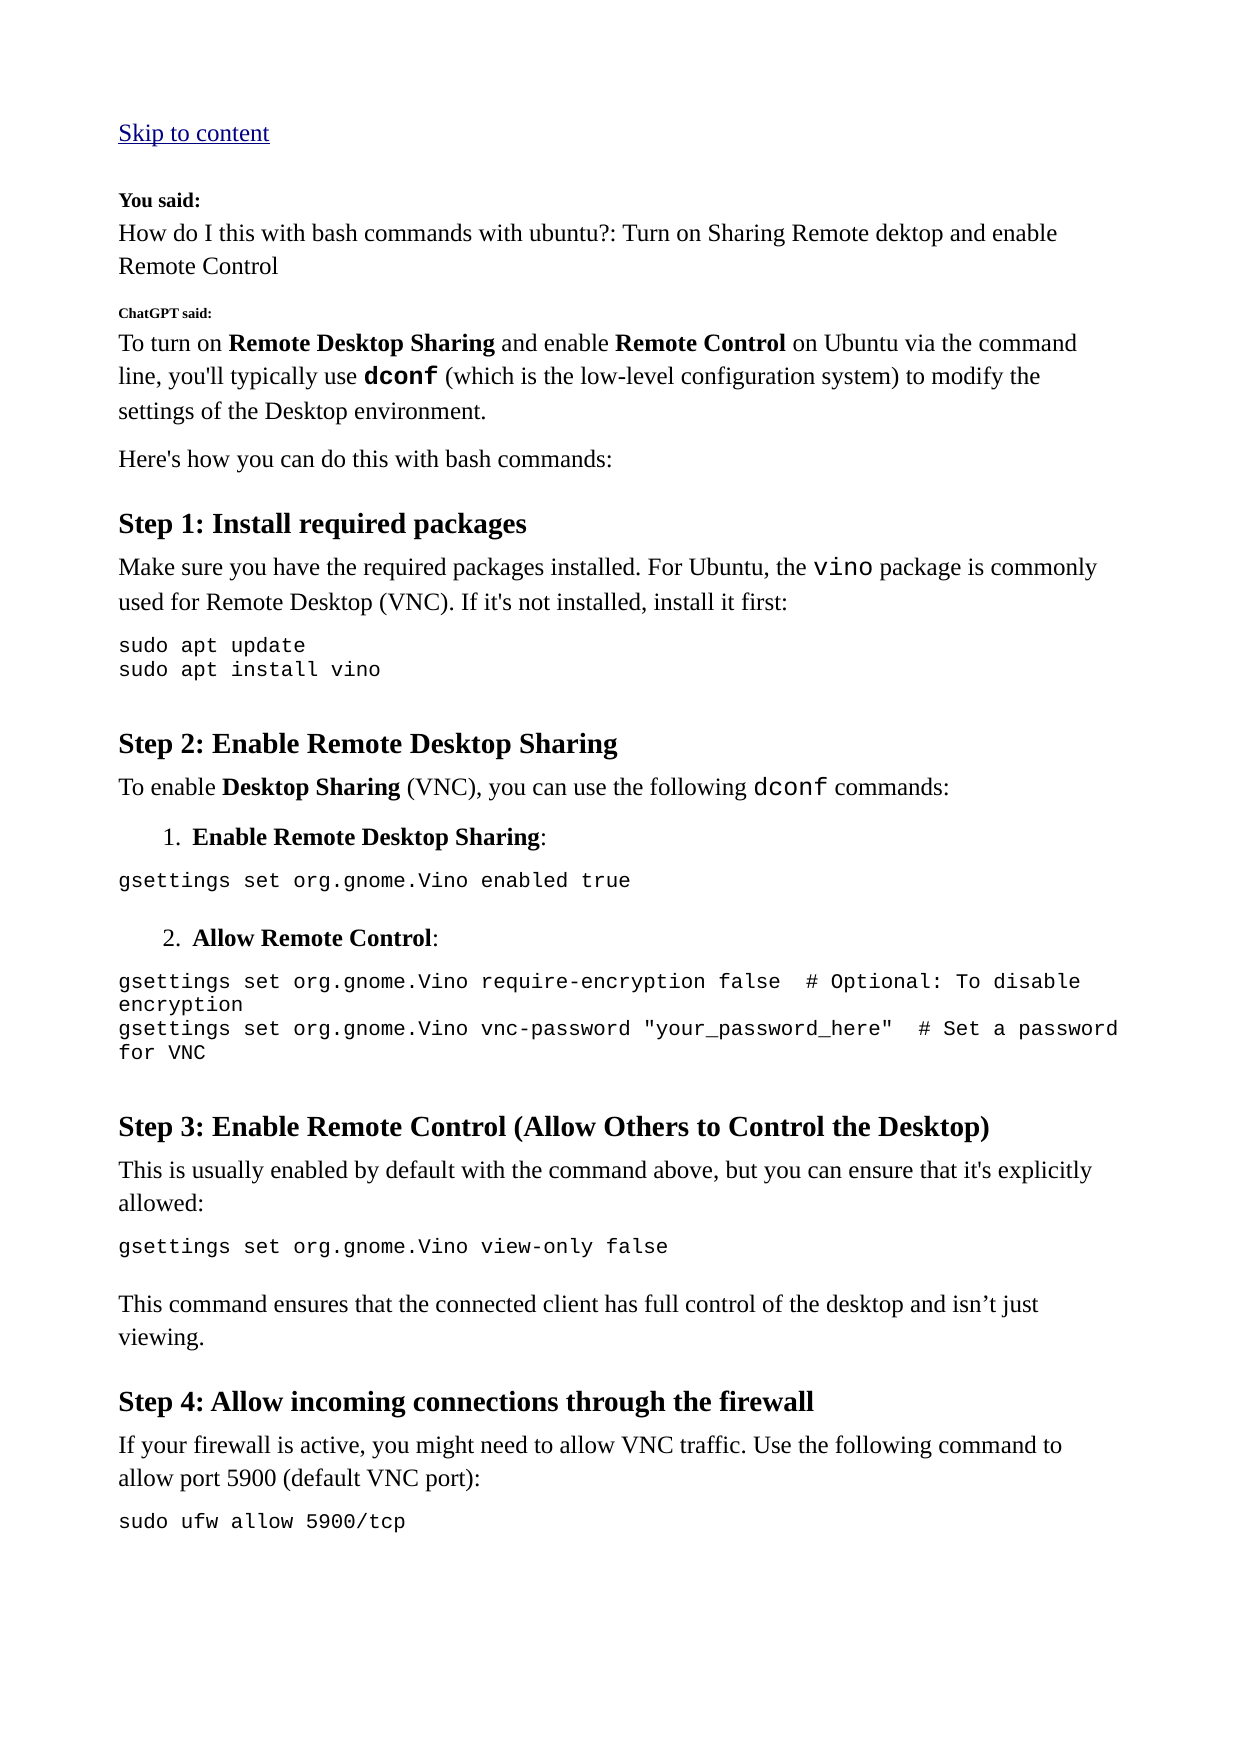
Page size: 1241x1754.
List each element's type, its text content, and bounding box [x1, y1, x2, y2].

text This is usually enabled by default with the command above, but you can ensure that it's explicitly allowed: [118, 1155, 1122, 1217]
subtitle You said: [118, 188, 1122, 212]
text gsettings set org.gnome.Vino enabled true [118, 870, 1122, 894]
text Make sure you have the required packages installed. For Ubuntu, the vino package is commonly used for Remote Desktop (VNC). If it's not installed, install it first: [118, 552, 1122, 616]
text This command ensures that the connected client has full control of the desktop and isn’t just viewing. [118, 1289, 1122, 1351]
text How do I this with bash commands with ubuntu?: Turn on Sharing Remote dektop and enable Remote Control [118, 218, 1122, 280]
text Here's how you can do this with bash commands: [118, 444, 1122, 473]
text sudo apt install vino [118, 659, 1122, 682]
subtitle Step 2: Enable Remote Desktop Sharing [118, 726, 1122, 760]
text Skip to content [118, 118, 1122, 147]
text sudo apt update [118, 635, 1122, 659]
text To turn on Remote Desktop Sharing and enable Remote Control on Ubuntu via the command line, you'll typically use dconf (which is the low-level configuration system) to modify the settings of the Desktop environment. [118, 328, 1122, 425]
subtitle Step 4: Allow incoming connections through the firewall [118, 1384, 1122, 1418]
text If your firewall is active, you might need to allow VNC traffic. Use the following command to allow port 5900 (default VNC port): [118, 1430, 1122, 1492]
subtitle ChatGPT said: [118, 305, 1122, 322]
list Allow Remote Control: [162, 923, 1122, 952]
subtitle Step 1: Install required packages [118, 506, 1122, 540]
text gsettings set org.gnome.Vino vnc-password "your_password_here" # Set a password for VNC [118, 1018, 1122, 1065]
list Enable Remote Desktop Sharing: [162, 822, 1122, 851]
text gsettings set org.gnome.Vino view-only false [118, 1236, 1122, 1260]
text sudo ufw allow 5900/tcp [118, 1511, 1122, 1535]
text To enable Desktop Sharing (VNC), you can use the following dconf commands: [118, 772, 1122, 803]
subtitle Step 3: Enable Remote Control (Allow Others to Control the Desktop) [118, 1109, 1122, 1143]
text gsettings set org.gnome.Vino require-encryption false # Optional: To disable encryption [118, 971, 1122, 1018]
